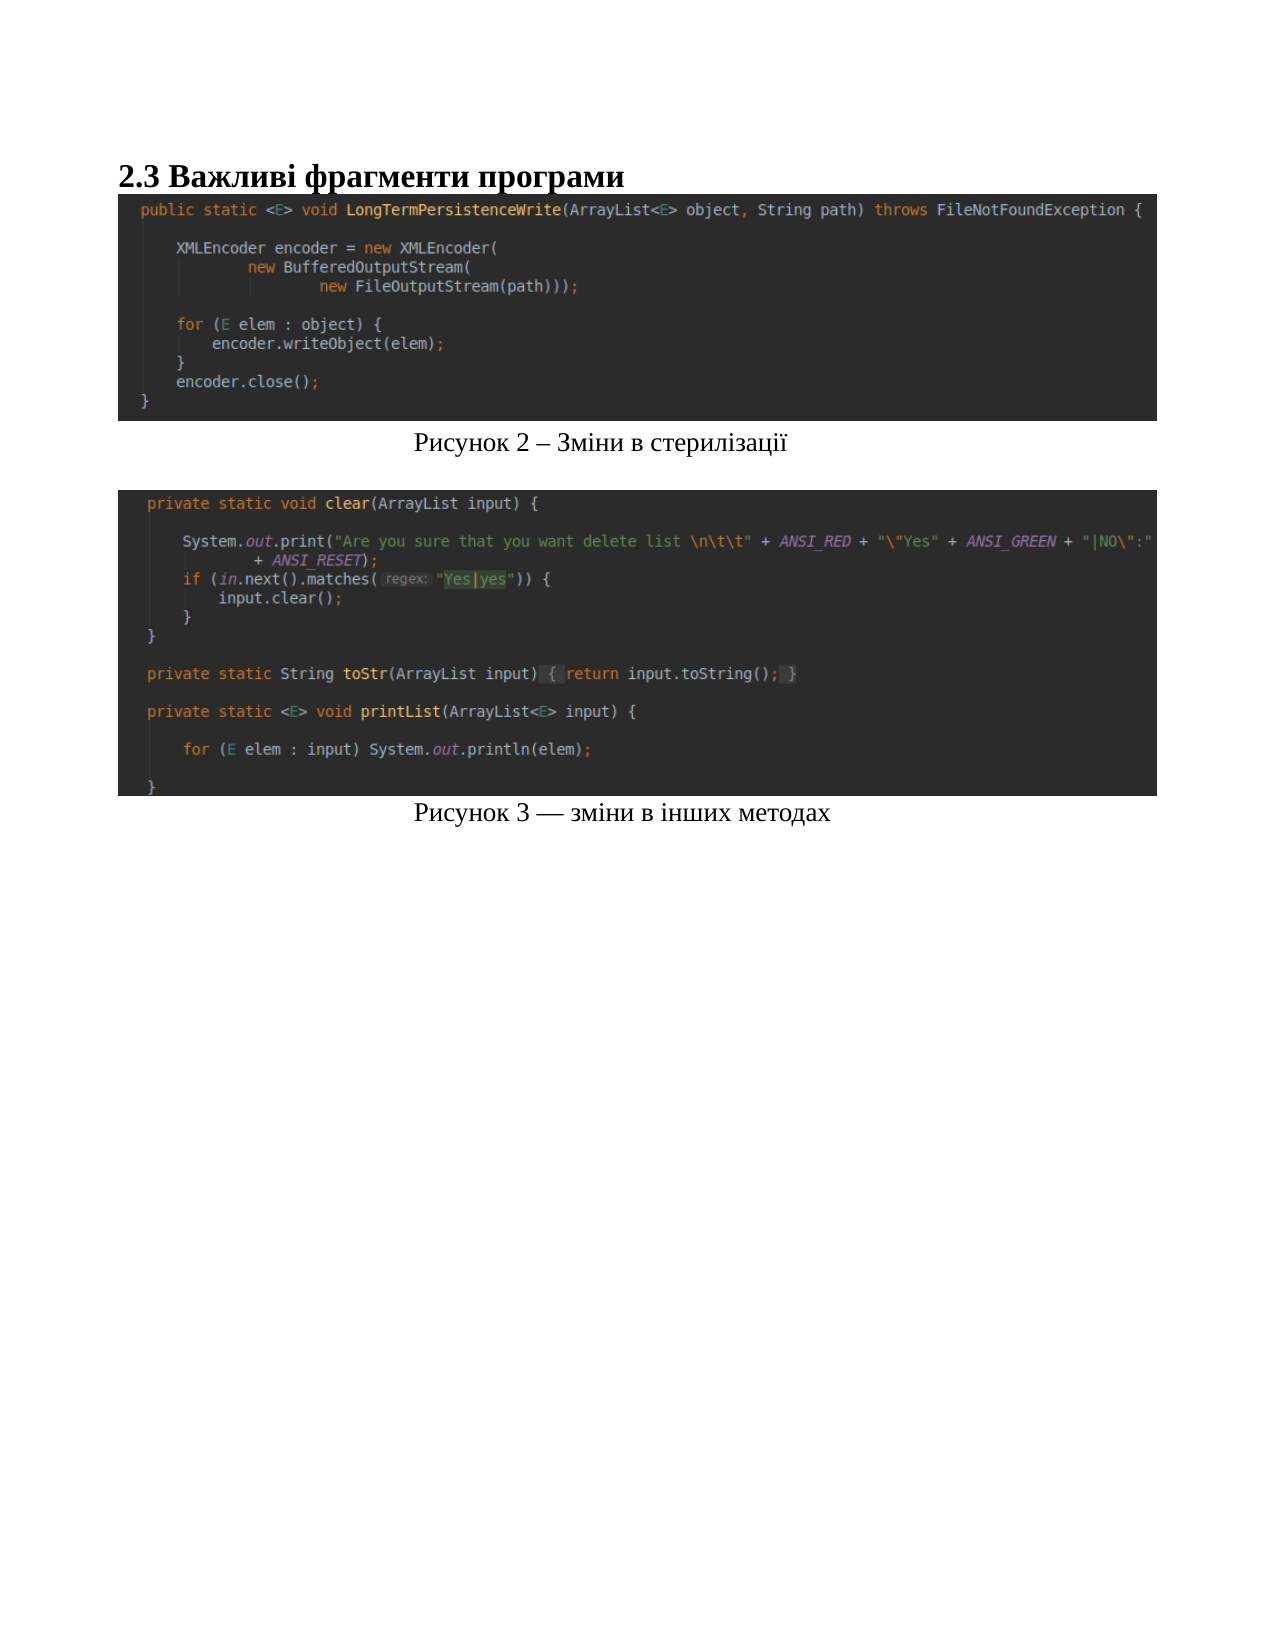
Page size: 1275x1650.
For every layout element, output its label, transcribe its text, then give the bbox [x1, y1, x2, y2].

text Рисунок 2 – Зміни в стерилізації [118, 421, 1157, 459]
picture [118, 490, 1157, 796]
picture [118, 194, 1157, 421]
text 2.3 Важливі фрагменти програми [118, 156, 1157, 194]
text Рисунок 3 — зміни в інших методах [118, 796, 1157, 827]
